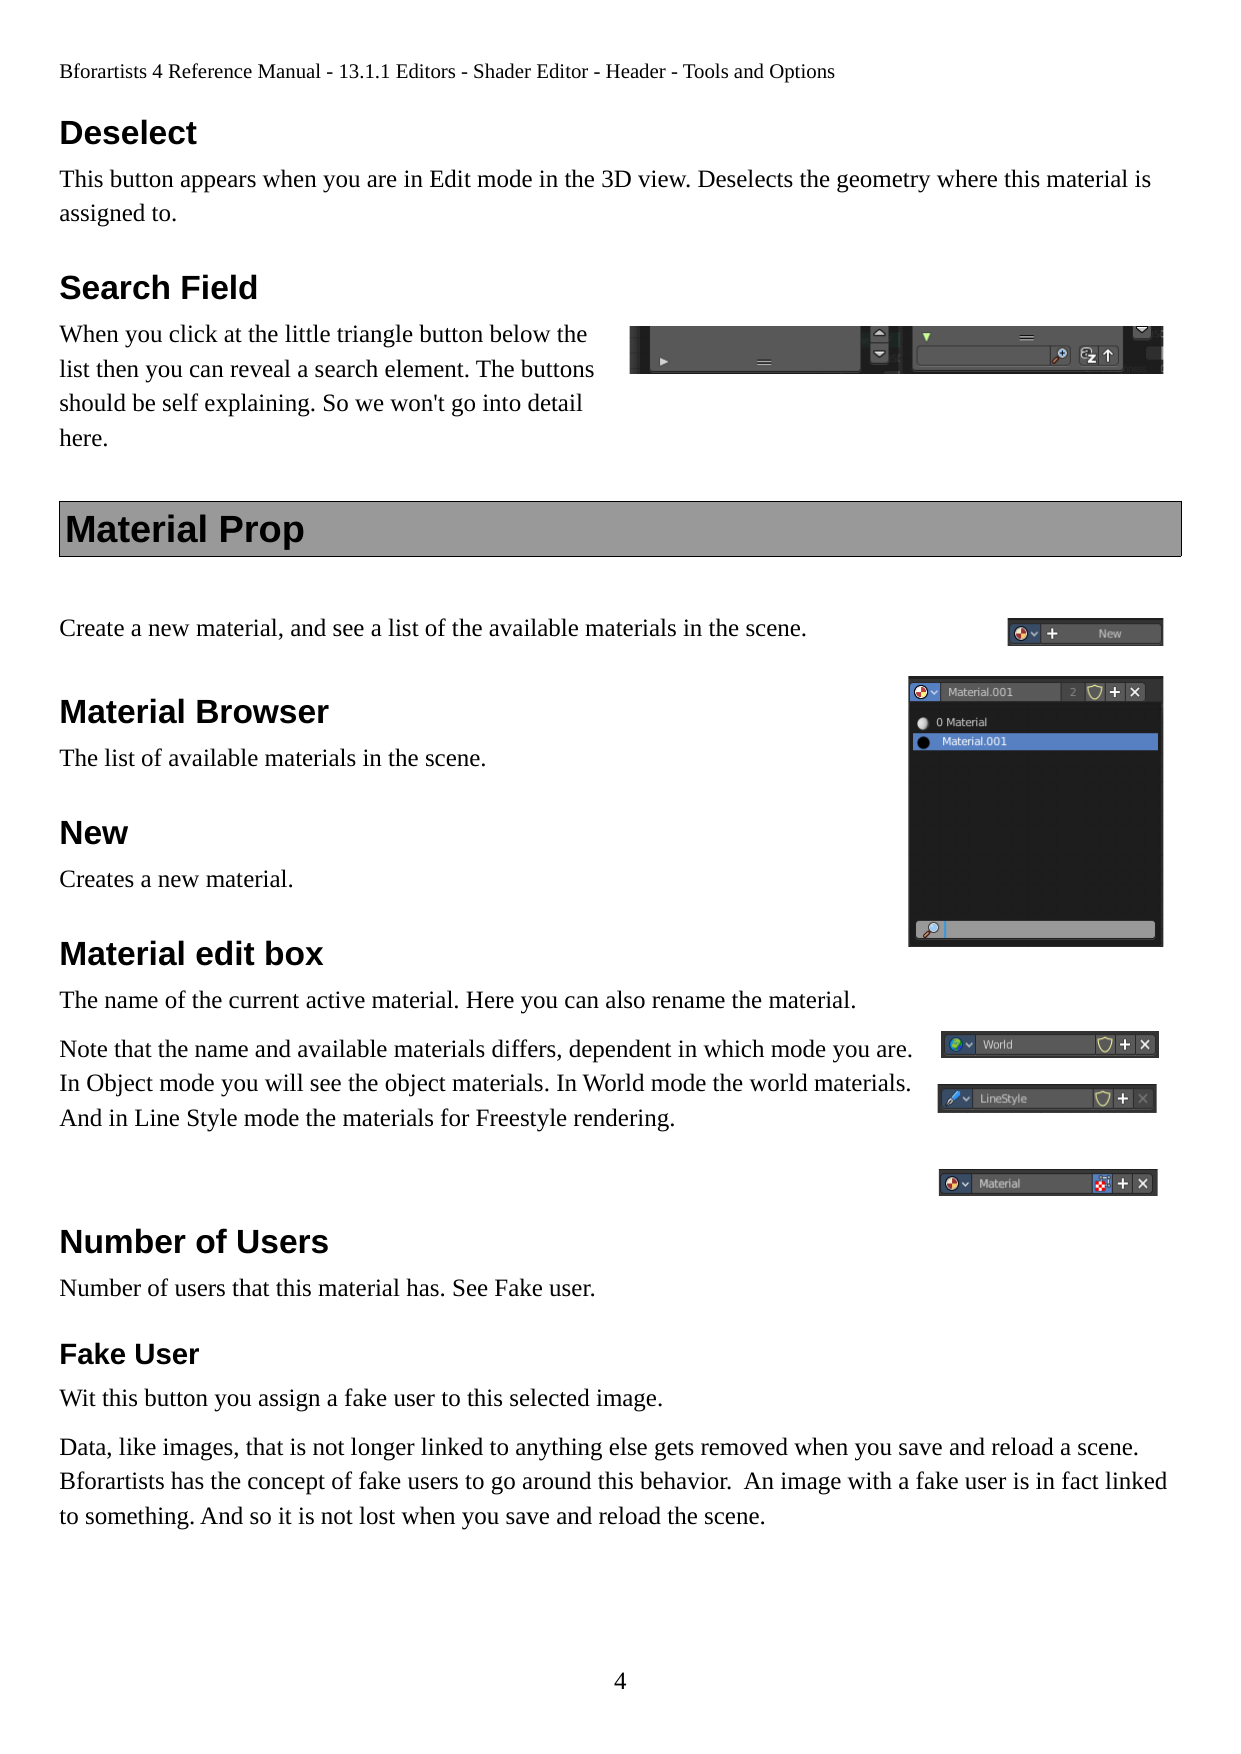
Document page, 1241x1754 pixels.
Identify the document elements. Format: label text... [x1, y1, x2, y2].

picture [941, 1031, 1159, 1058]
text [1164, 864, 1181, 893]
text Create a new material, and see a list of the available materials in the scene. [59, 613, 1181, 642]
subtitle Number of Users [59, 1222, 1181, 1261]
text Creates a new material. [59, 864, 908, 893]
text Data, like images, that is not longer linked to anything else gets removed when you save and reload a scene. Bforartists has the concept of fake users to go around this behavior. An image with a fake user is in fact linked to something. And so it is not lost when you save and reload the scene. [59, 1432, 1181, 1530]
picture [1007, 618, 1164, 646]
subtitle New [59, 813, 908, 851]
text This button appears when you are in Edit mode in the 3D view. Deselects the geometry where this material is assigned to. [59, 164, 1181, 227]
subtitle Deselect [59, 113, 1181, 151]
picture [937, 1084, 1157, 1113]
subtitle Search Field [59, 268, 1181, 307]
picture [938, 1169, 1158, 1196]
picture [908, 676, 1164, 947]
text When you click at the little triangle button below the list then you can reveal a search element. The buttons should be self explaining. So we won't go into detail here. [59, 319, 1181, 451]
text Number of users that this material has. See Fake user. [59, 1273, 1181, 1302]
subtitle Material Browser [59, 692, 908, 730]
subtitle Fake User [59, 1337, 1181, 1370]
text The list of available materials in the scene. [59, 743, 908, 772]
subtitle Material edit box [59, 934, 1181, 972]
subtitle [1164, 692, 1181, 730]
table_header Material Prop [60, 502, 1181, 556]
text Note that the name and available materials differs, dependent in which mode you are. In Object mode you will see the object materials. In World mode the world materials. And in Line Style mode the materials for Freestyle rendering. [59, 1034, 1181, 1132]
picture [629, 326, 1164, 374]
text The name of the current active material. Here you can also rename the material. [59, 985, 1181, 1014]
subtitle [1164, 813, 1181, 851]
text Wit this button you assign a fake user to this selected image. [59, 1383, 1181, 1412]
